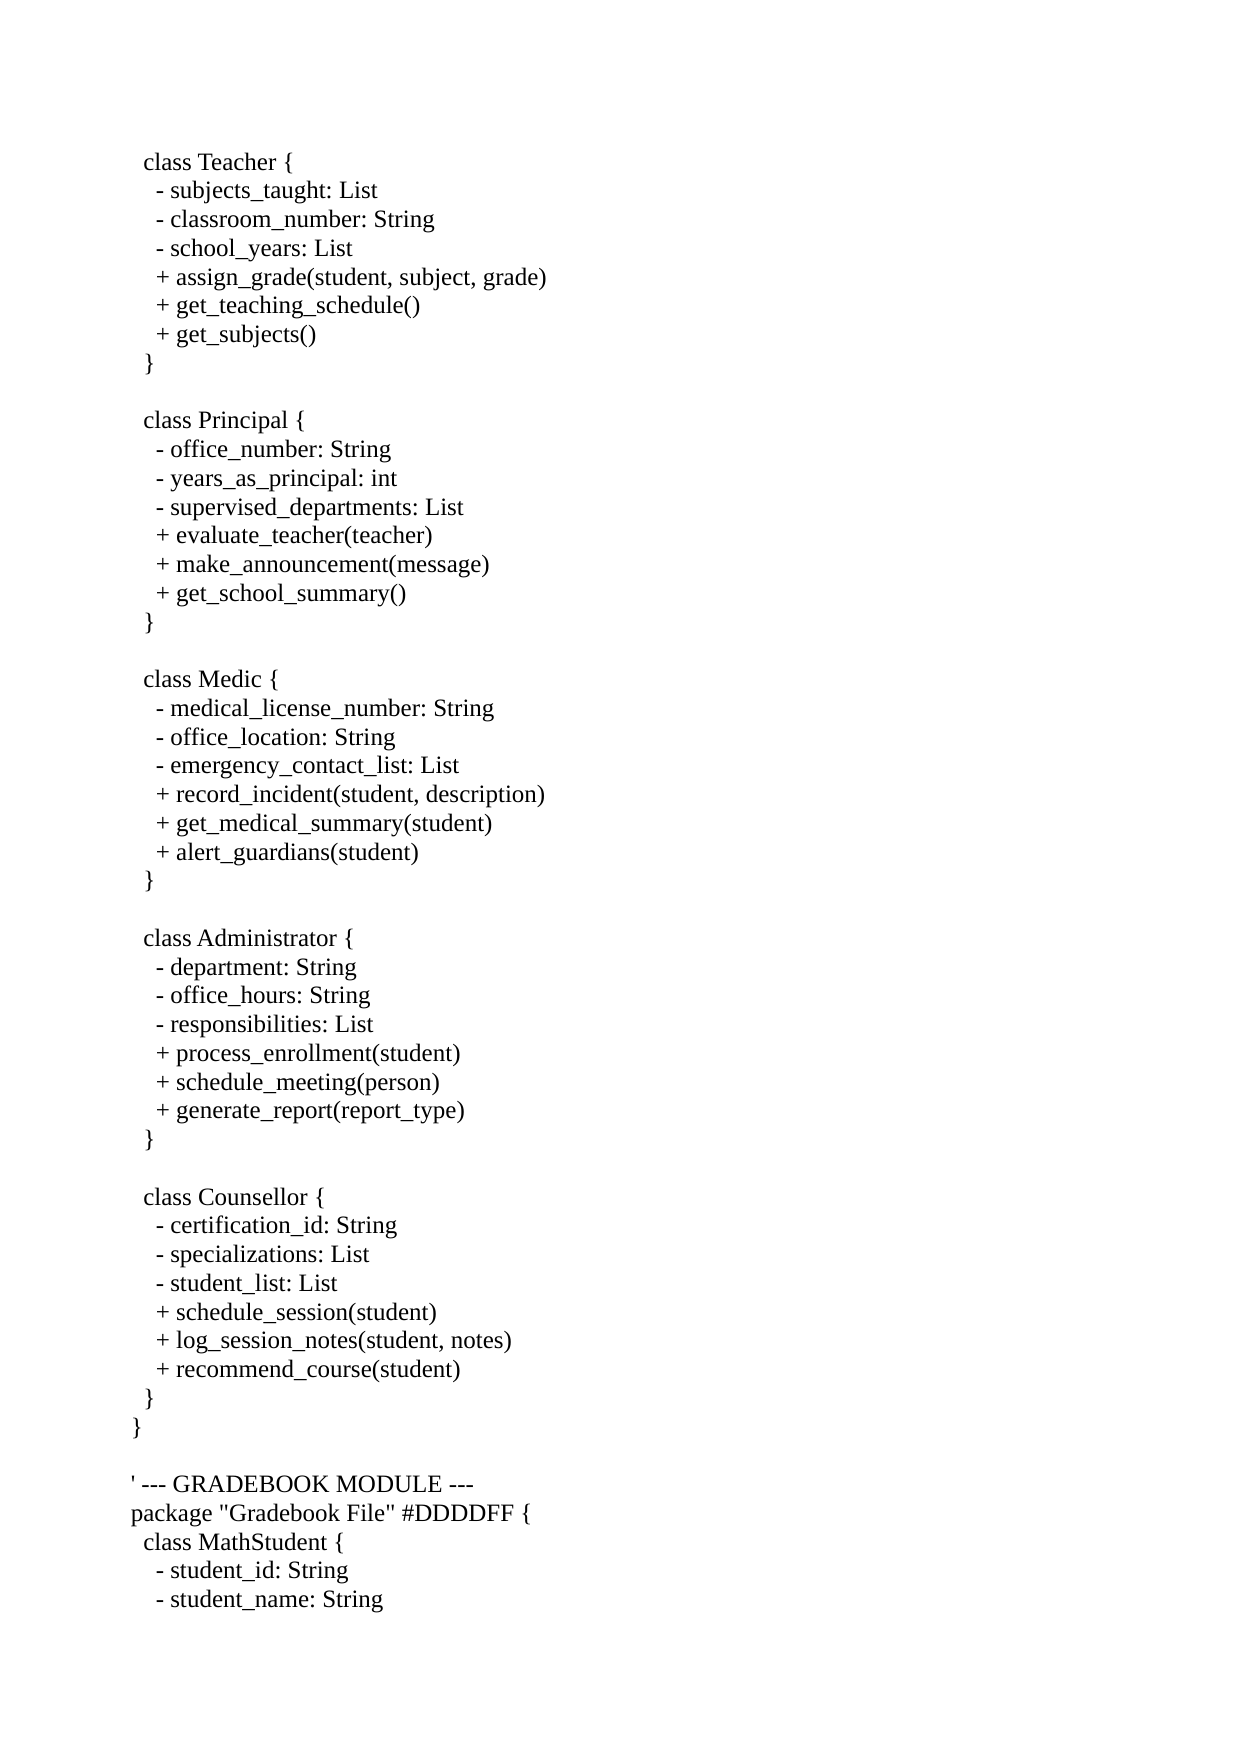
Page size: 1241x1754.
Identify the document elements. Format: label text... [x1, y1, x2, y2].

text } [118, 1124, 1122, 1153]
text - supervised_departments: List [118, 492, 1122, 521]
text + get_teaching_schedule() [118, 291, 1122, 319]
text } [118, 348, 1122, 377]
text + assign_grade(student, subject, grade) [118, 262, 1122, 291]
text + get_subjects() [118, 319, 1122, 348]
text + get_medical_summary(student) [118, 808, 1122, 837]
text + make_announcement(message) [118, 549, 1122, 578]
text - years_as_principal: int [118, 463, 1122, 492]
text - certification_id: String [118, 1211, 1122, 1239]
text class Counsellor { [118, 1182, 1122, 1211]
text - office_number: String [118, 434, 1122, 463]
text } [118, 1412, 1122, 1441]
text class Administrator { [118, 923, 1122, 952]
text } [118, 607, 1122, 636]
text - subjects_taught: List [118, 176, 1122, 204]
text + process_enrollment(student) [118, 1038, 1122, 1067]
text } [118, 1383, 1122, 1412]
text class Principal { [118, 406, 1122, 434]
text - student_list: List [118, 1268, 1122, 1297]
text - emergency_contact_list: List [118, 751, 1122, 779]
text class Teacher { [118, 147, 1122, 176]
text class Medic { [118, 664, 1122, 693]
text } [118, 866, 1122, 894]
text - classroom_number: String [118, 204, 1122, 233]
text package "Gradebook File" #DDDDFF { [118, 1498, 1122, 1527]
text + log_session_notes(student, notes) [118, 1326, 1122, 1354]
text - medical_license_number: String [118, 693, 1122, 722]
text - specializations: List [118, 1239, 1122, 1268]
text + schedule_session(student) [118, 1297, 1122, 1326]
text + record_incident(student, description) [118, 779, 1122, 808]
text - office_hours: String [118, 981, 1122, 1009]
text + evaluate_teacher(teacher) [118, 521, 1122, 549]
text - school_years: List [118, 233, 1122, 262]
text - responsibilities: List [118, 1009, 1122, 1038]
text + generate_report(report_type) [118, 1096, 1122, 1124]
text - office_location: String [118, 722, 1122, 751]
text + alert_guardians(student) [118, 837, 1122, 866]
text class MathStudent { [118, 1527, 1122, 1556]
text + schedule_meeting(person) [118, 1067, 1122, 1096]
text - department: String [118, 952, 1122, 981]
text - student_id: String [118, 1556, 1122, 1584]
text ' --- GRADEBOOK MODULE --- [118, 1469, 1122, 1498]
text + get_school_summary() [118, 578, 1122, 607]
text - student_name: String [118, 1584, 1122, 1613]
text + recommend_course(student) [118, 1354, 1122, 1383]
